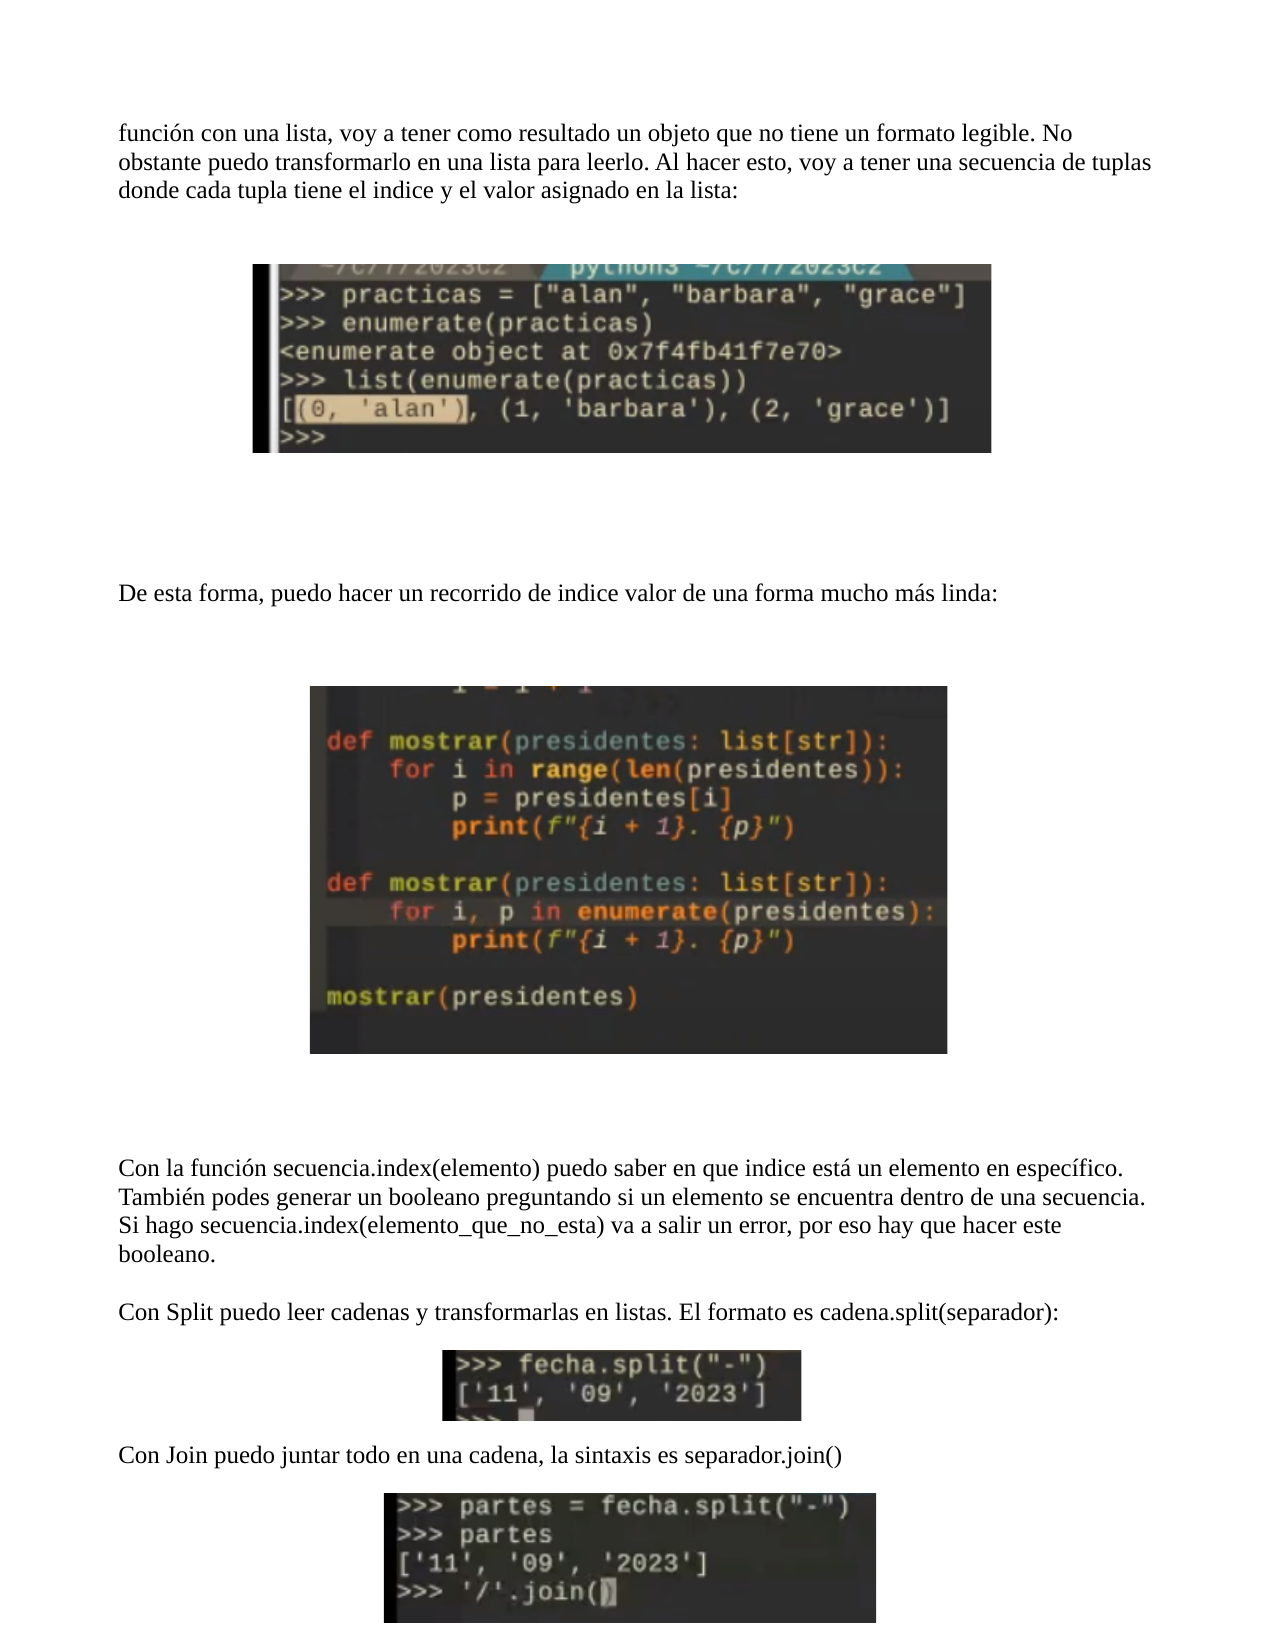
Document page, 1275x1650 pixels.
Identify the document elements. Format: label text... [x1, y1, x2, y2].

picture [442, 1350, 802, 1421]
picture [252, 264, 992, 453]
text Con Split puedo leer cadenas y transformarlas en listas. El formato es cadena.split(separador): [118, 1297, 1157, 1383]
text Con Join puedo juntar todo en una cadena, la sintaxis es separador.join() [118, 1441, 1157, 1527]
text Con la función secuencia.index(elemento) puedo saber en que indice está un elemento en específico. También podes generar un booleano preguntando si un elemento se encuentra dentro de una secuencia. Si hago secuencia.index(elemento_que_no_esta) va a salir un error, por eso hay que hacer este booleano. [118, 1153, 1157, 1268]
picture [309, 686, 948, 1054]
text función con una lista, voy a tener como resultado un objeto que no tiene un formato legible. No obstante puedo transformarlo en una lista para leerlo. Al hacer esto, voy a tener una secuencia de tuplas donde cada tupla tiene el indice y el valor asignado en la lista: De esta forma, puedo hacer un recorrido de indice valor de una forma mucho más linda: [118, 118, 1157, 1153]
picture [383, 1493, 877, 1623]
